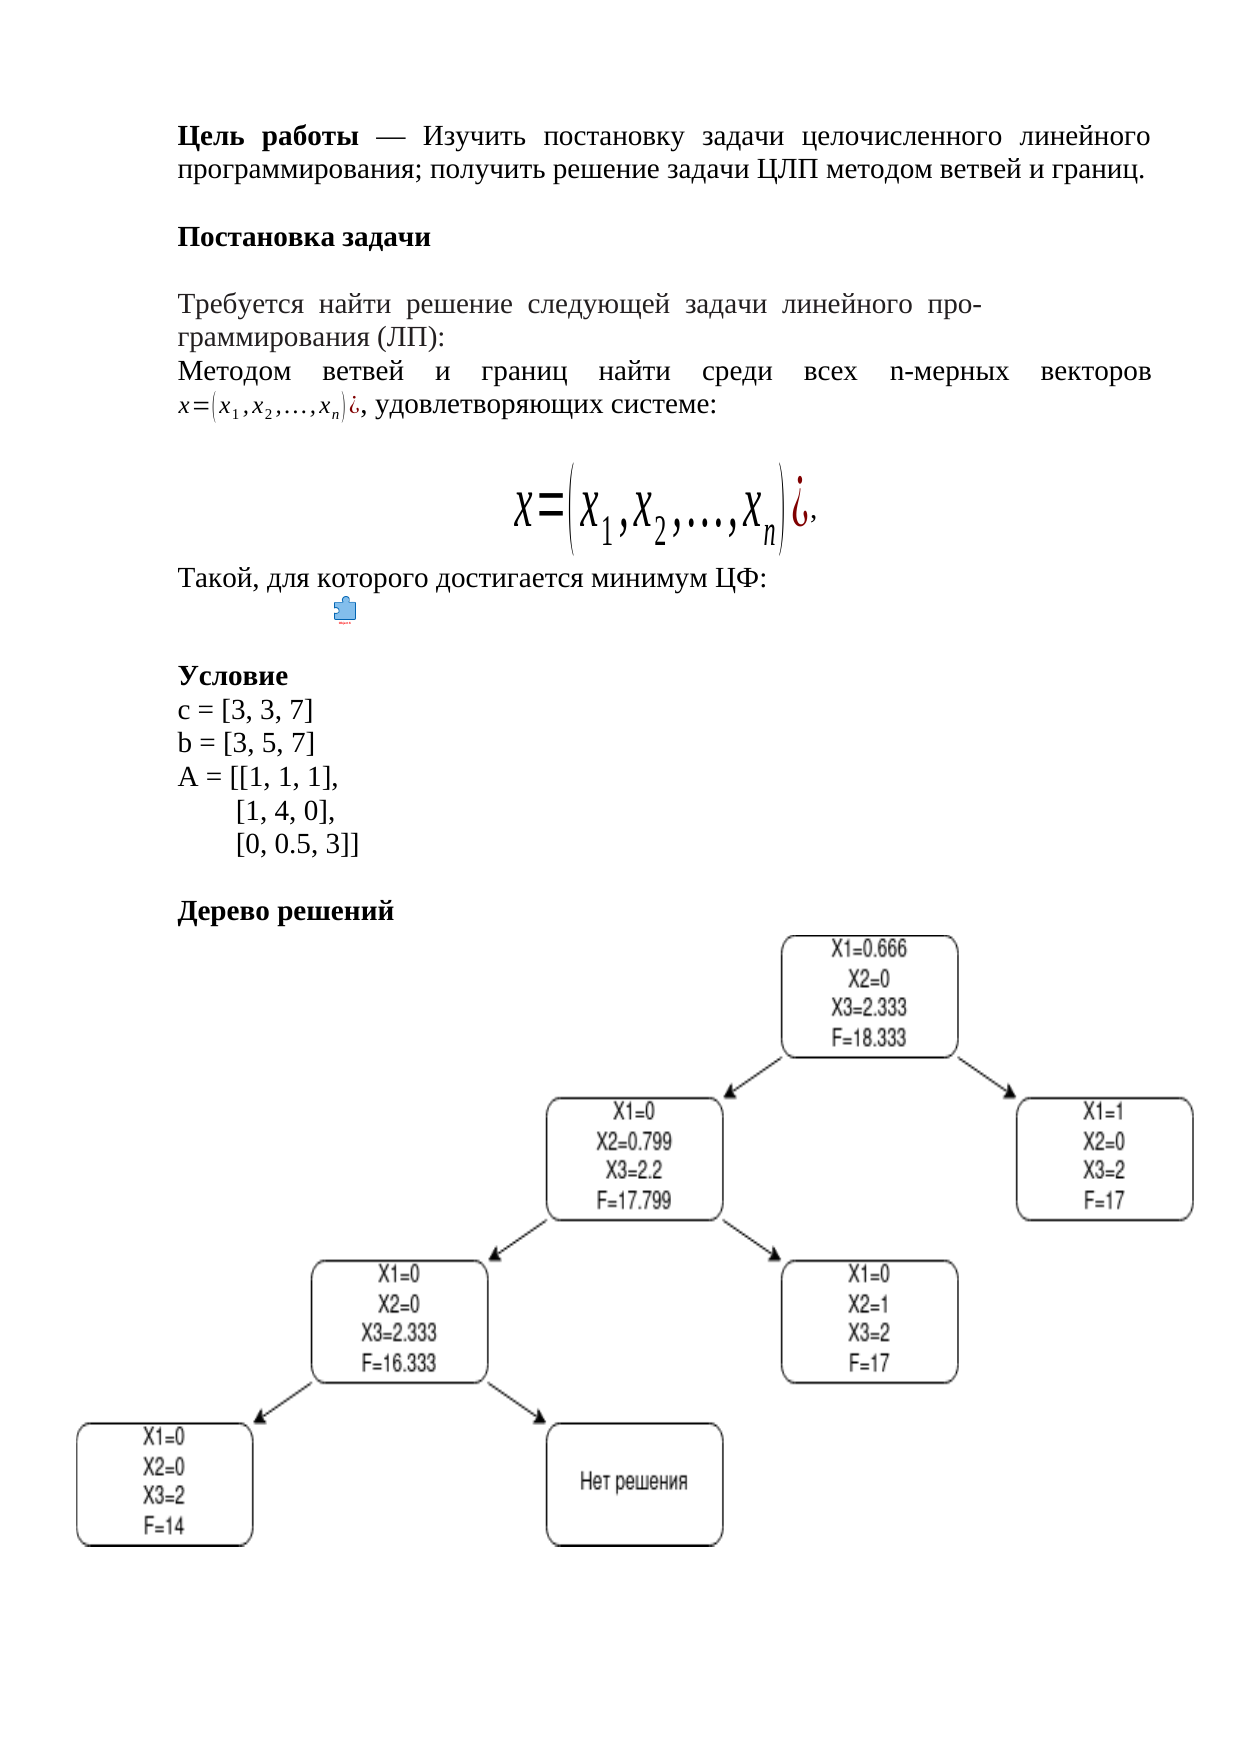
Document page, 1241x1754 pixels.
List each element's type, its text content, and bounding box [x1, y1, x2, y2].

text Методом ветвей и границ найти среди всех n-мерных векторов , удовлетворяющих системе: [177, 353, 1152, 424]
text Требуется найти решение следующей задачи линейного про- [177, 286, 1152, 319]
text Цель работы — Изучить постановку задачи целочисленного линейного программирования; получить решение задачи ЦЛП методом ветвей и границ. [177, 118, 1152, 185]
picture [76, 935, 1194, 1547]
text Дерево решений [177, 893, 1152, 927]
text A = [[1, 1, 1], [177, 759, 1152, 793]
text Такой, для которого достигается минимум ЦФ: [177, 560, 1152, 594]
text [1, 4, 0], [177, 793, 1152, 826]
text [0, 0.5, 3]] [177, 826, 1152, 860]
text b = [3, 5, 7] [177, 726, 1152, 759]
text с = [3, 3, 7] [177, 692, 1152, 726]
text граммирования (ЛП): [177, 319, 1152, 353]
text Условие [177, 658, 1152, 692]
text Постановка задачи [177, 219, 1152, 252]
text , [177, 458, 1152, 560]
